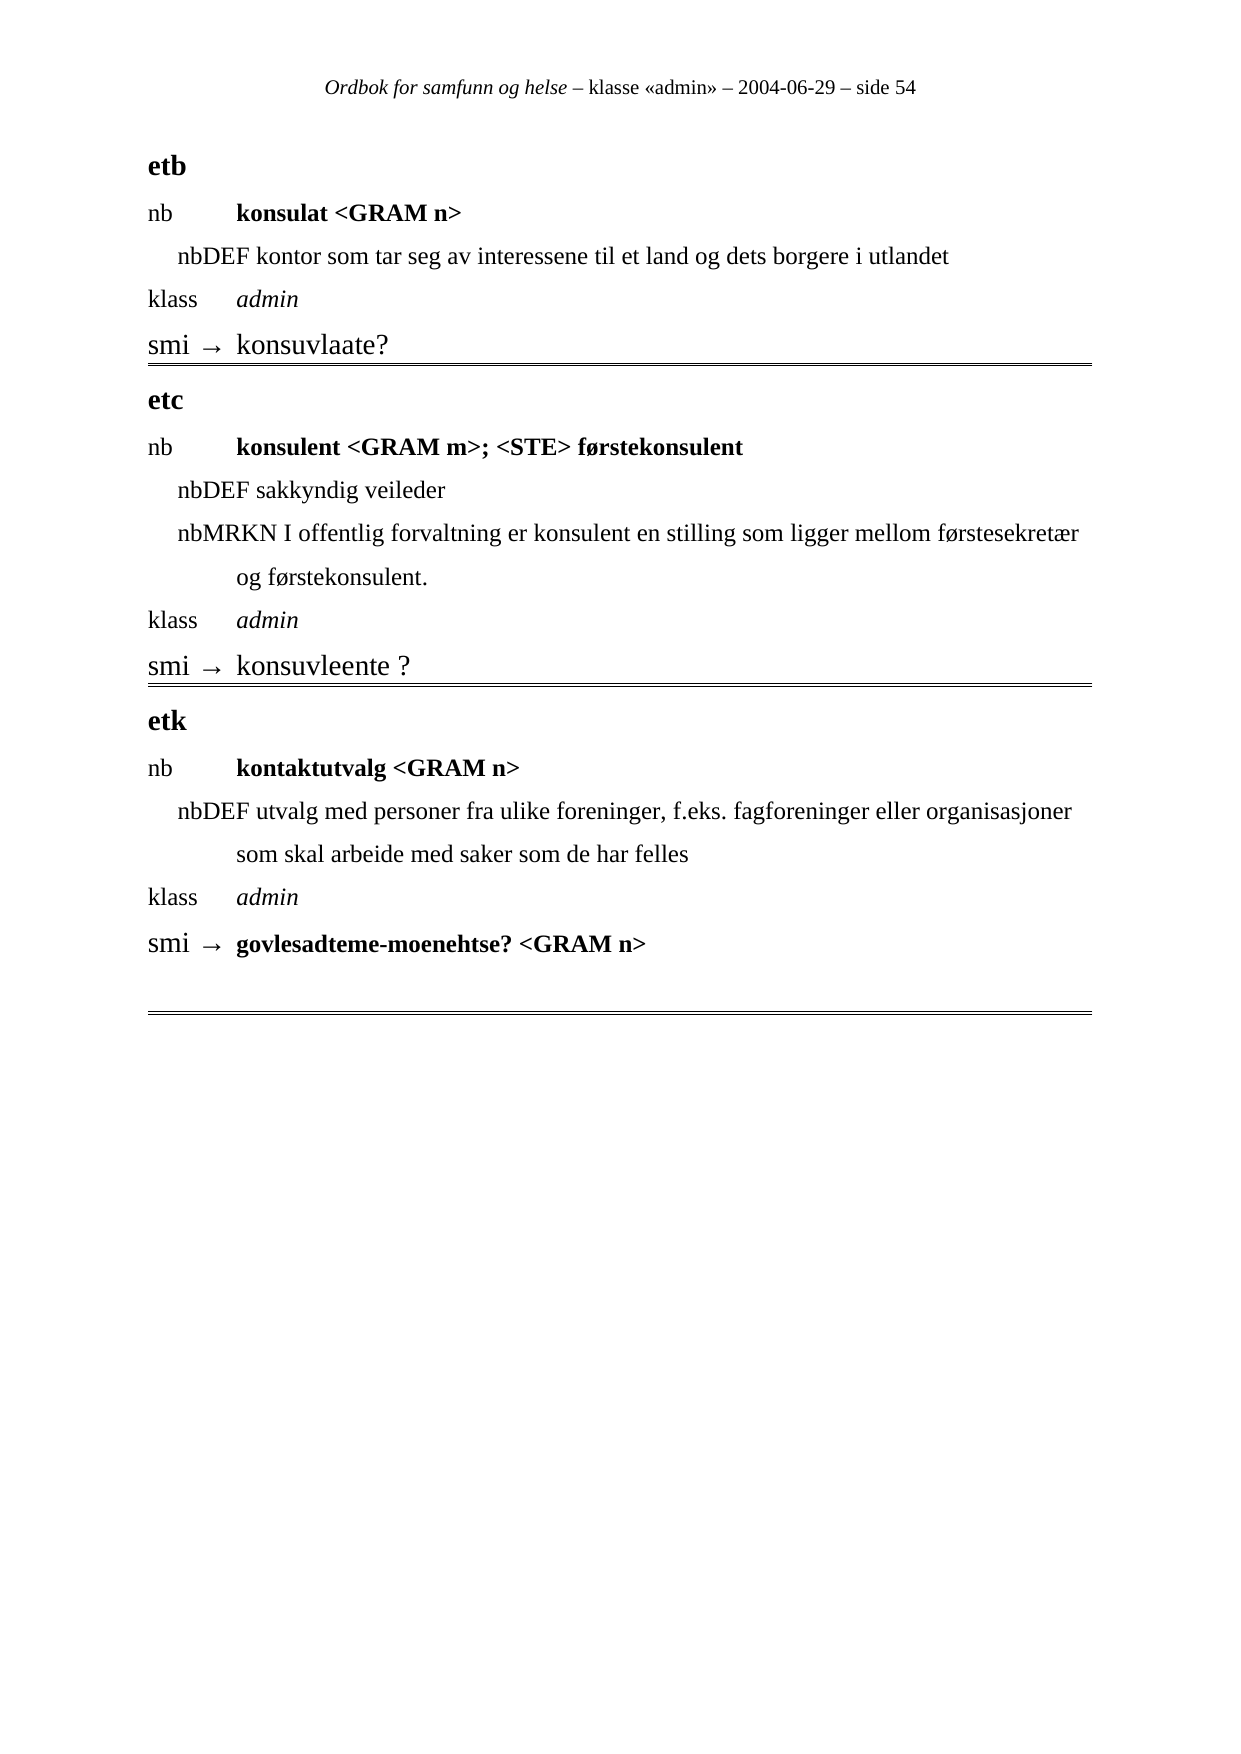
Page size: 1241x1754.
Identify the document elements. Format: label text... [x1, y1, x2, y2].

text etc [148, 382, 1092, 416]
text klass admin [148, 284, 1092, 313]
text nbDEF kontor som tar seg av interessene til et land og dets borgere i utlandet [177, 241, 1092, 270]
text smi → govlesadteme-moenehtse? <GRAM n> [148, 925, 1092, 959]
text smi → konsuvlaate? [148, 327, 1092, 363]
text etk [148, 703, 1092, 736]
text etb [148, 148, 1092, 181]
text nbDEF utvalg med personer fra ulike foreninger, f.eks. fagforeninger eller organisasjoner som skal arbeide med saker som de har felles [177, 796, 1092, 868]
text nb konsulat <GRAM n> [148, 198, 1092, 227]
text klass admin [148, 882, 1092, 911]
text klass admin [148, 605, 1092, 633]
text nb kontaktutvalg <GRAM n> [148, 753, 1092, 782]
text nbMRKN I offentlig forvaltning er konsulent en stilling som ligger mellom førstesekretær og førstekonsulent. [177, 518, 1092, 590]
text nb konsulent <GRAM m>; <STE> førstekonsulent [148, 432, 1092, 461]
text nbDEF sakkyndig veileder [177, 475, 1092, 504]
text smi → konsuvleente ? [148, 648, 1092, 683]
